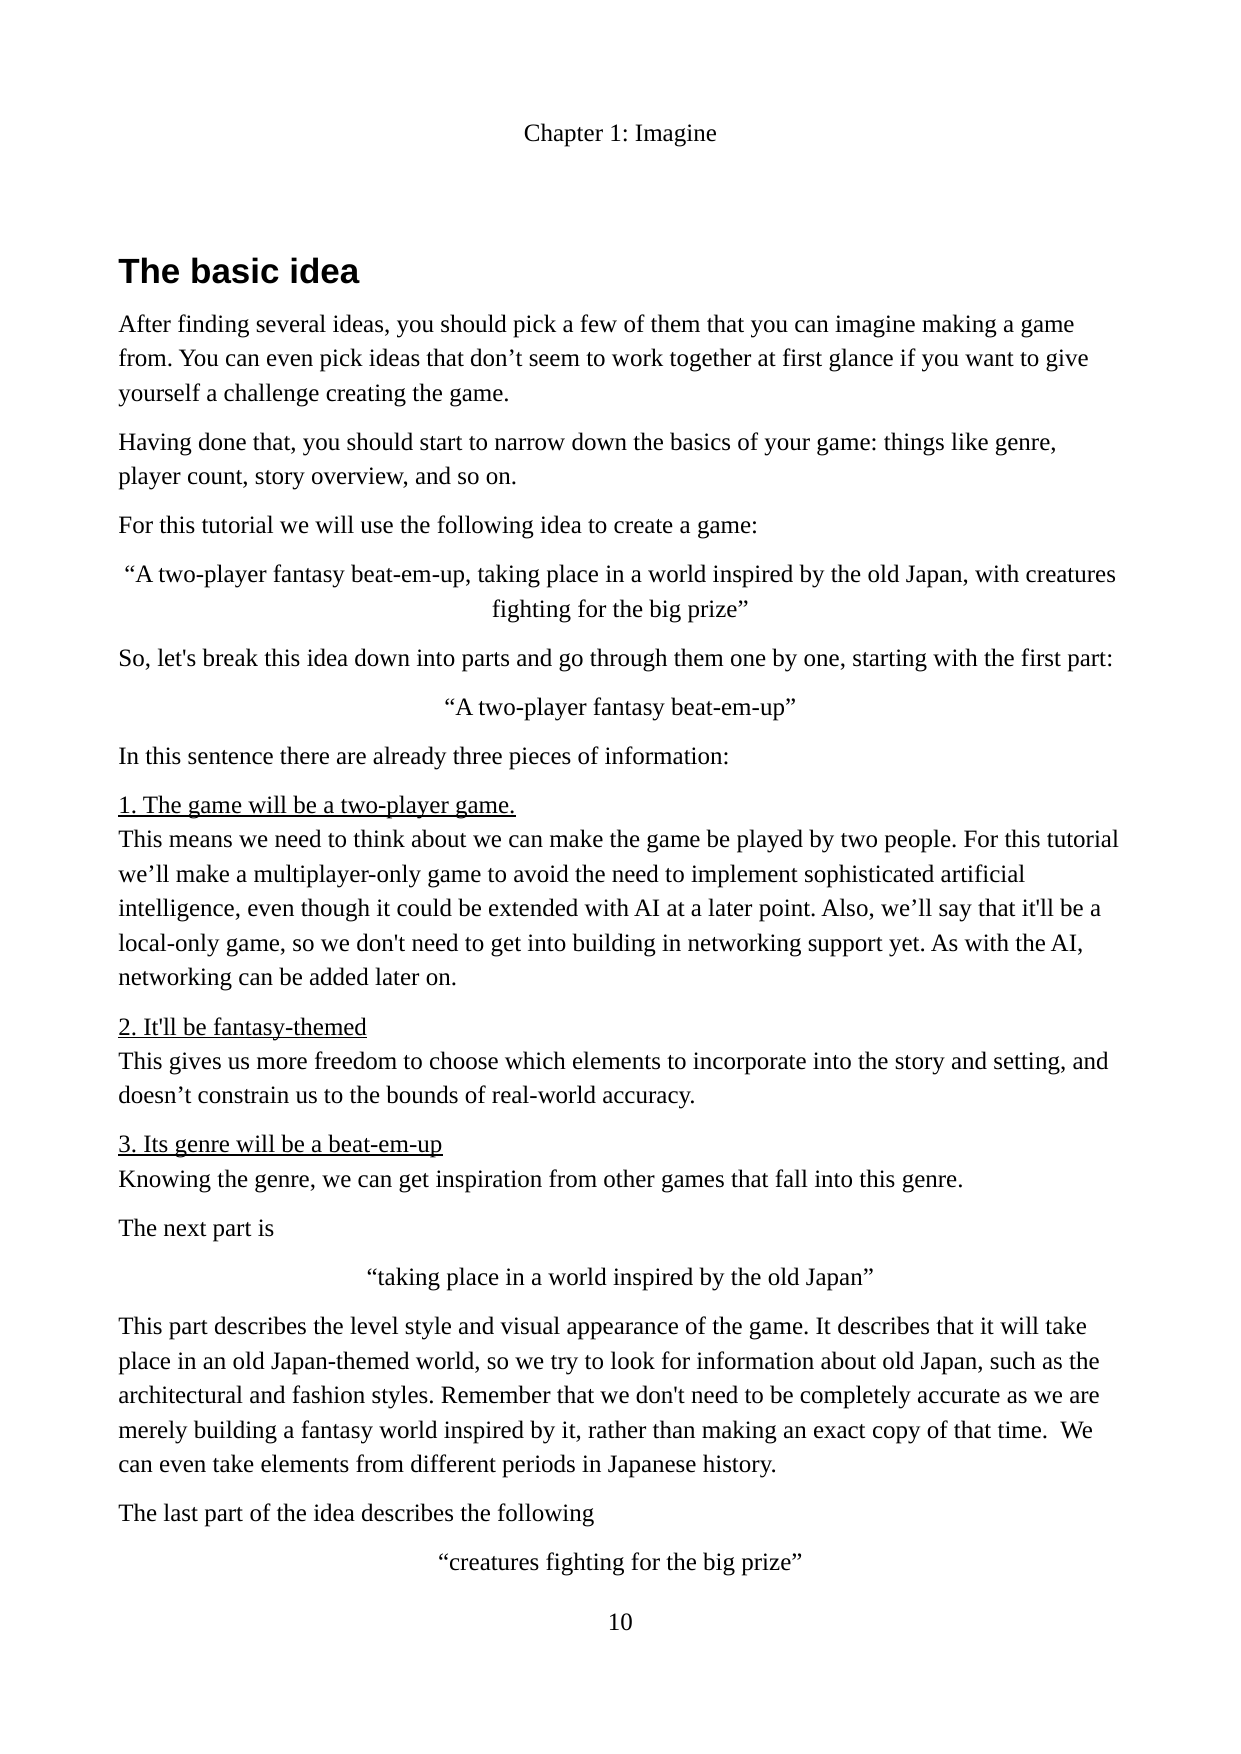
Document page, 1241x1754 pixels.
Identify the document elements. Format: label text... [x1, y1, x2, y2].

text “creatures fighting for the big prize” [118, 1547, 1122, 1576]
text The last part of the idea describes the following [118, 1498, 1122, 1527]
subtitle The basic idea [118, 250, 1122, 290]
text The next part is [118, 1213, 1122, 1242]
text This part describes the level style and visual appearance of the game. It describes that it will take place in an old Japan-themed world, so we try to look for information about old Japan, such as the architectural and fashion styles. Remember that we don't need to be completely accurate as we are merely building a fantasy world inspired by it, rather than making an exact copy of that time. We can even take elements from different periods in Japanese history. [118, 1311, 1122, 1478]
text 2. It'll be fantasy-themed This gives us more freedom to choose which elements to incorporate into the story and setting, and doesn’t constrain us to the bounds of real-world accuracy. [118, 1012, 1122, 1109]
text 1. The game will be a two-player game. This means we need to think about we can make the game be played by two people. For this tutorial we’ll make a multiplayer-only game to avoid the need to implement sophisticated artificial intelligence, even though it could be extended with AI at a later point. Also, we’ll say that it'll be a local-only game, so we don't need to get into building in networking support yet. As with the AI, networking can be added later on. [118, 790, 1122, 991]
text “A two-player fantasy beat-em-up” [118, 692, 1122, 721]
text 3. Its genre will be a beat-em-up Knowing the genre, we can get inspiration from other games that fall into this genre. [118, 1129, 1122, 1193]
text For this tutorial we will use the following idea to create a game: [118, 510, 1122, 539]
text So, let's break this idea down into parts and go through them one by one, starting with the first part: [118, 643, 1122, 672]
text In this sentence there are already three pieces of information: [118, 741, 1122, 770]
text After finding several ideas, you should pick a few of them that you can imagine making a game from. You can even pick ideas that don’t seem to work together at first glance if you want to give yourself a challenge creating the game. [118, 309, 1122, 406]
text Having done that, you should start to narrow down the basics of your game: things like genre, player count, story overview, and so on. [118, 427, 1122, 490]
text “taking place in a world inspired by the old Japan” [118, 1262, 1122, 1291]
text “A two-player fantasy beat-em-up, taking place in a world inspired by the old Japan, with creatures fighting for the big prize” [118, 559, 1122, 623]
